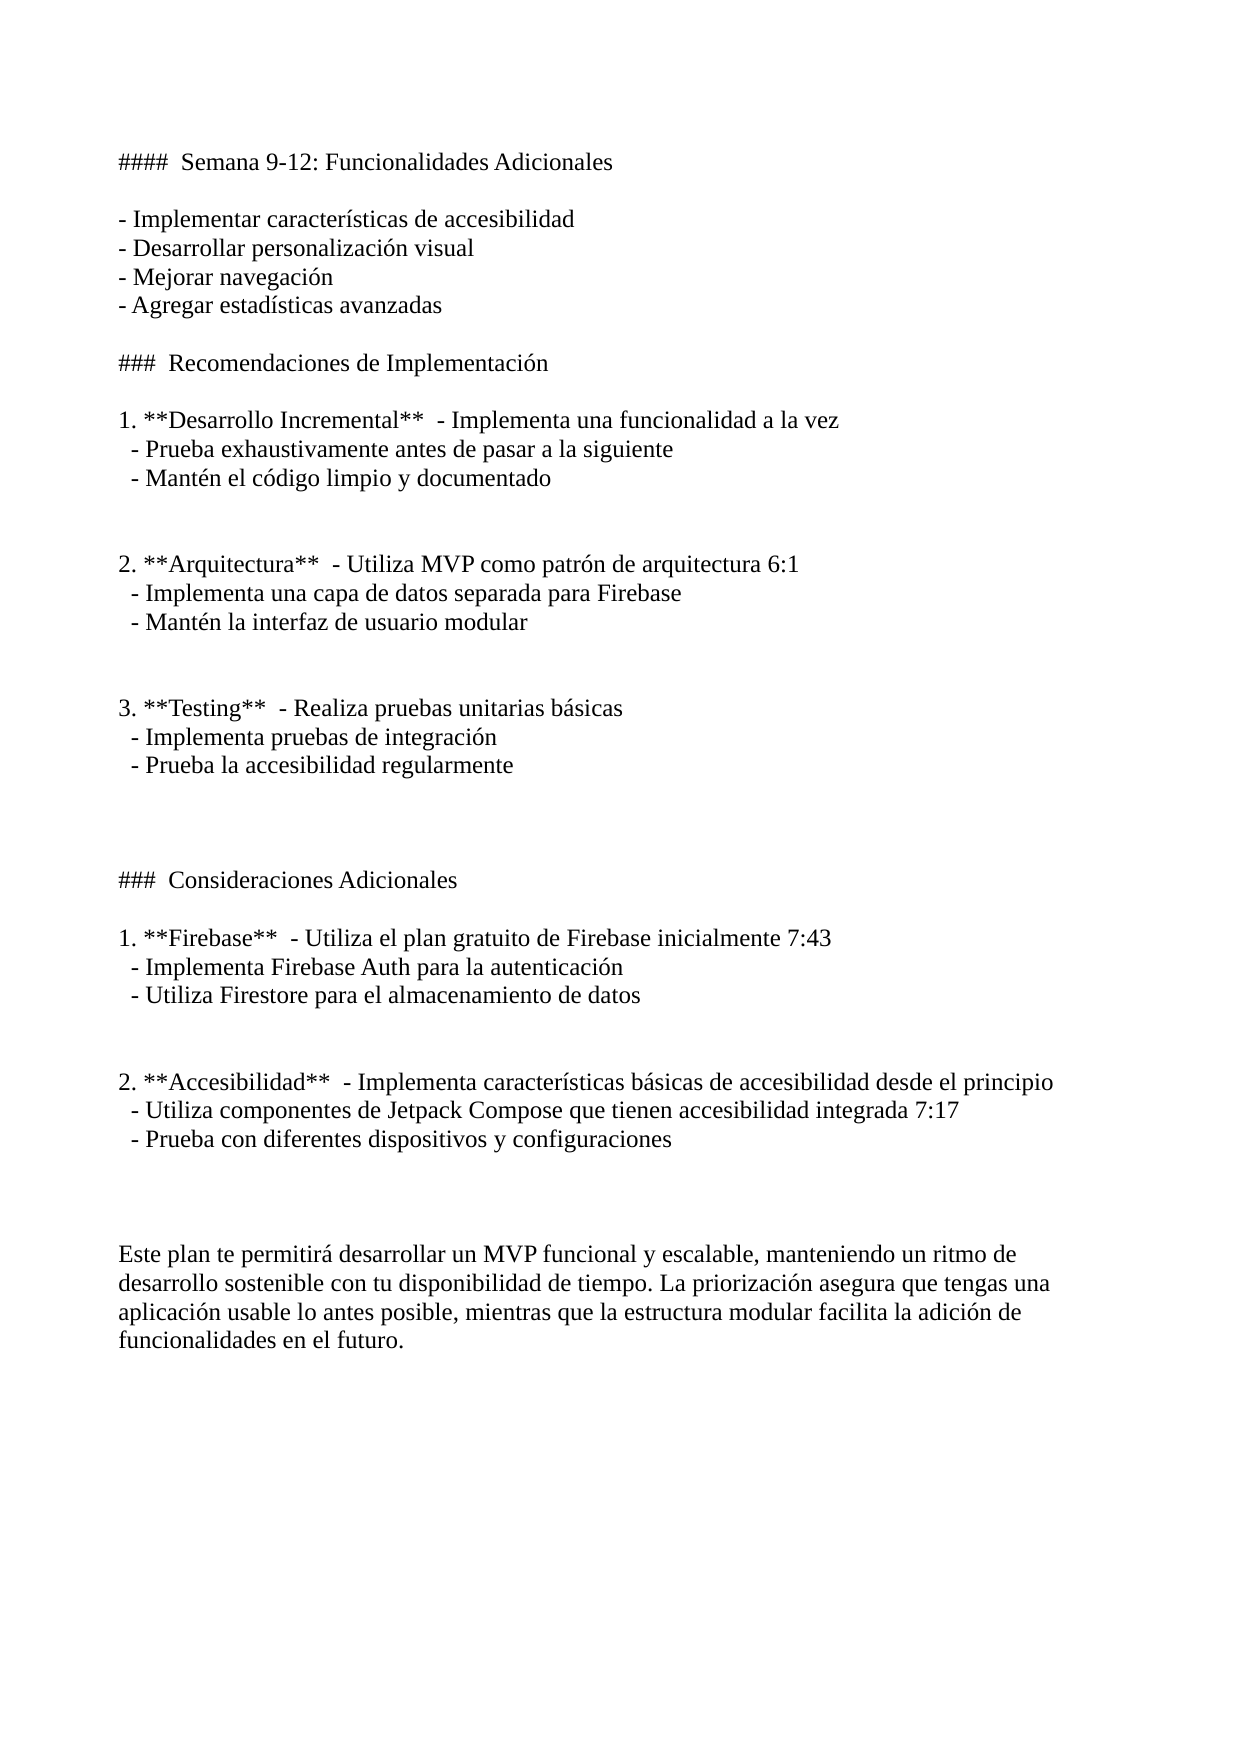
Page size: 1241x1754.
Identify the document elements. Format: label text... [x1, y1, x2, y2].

text ### Recomendaciones de Implementación [118, 348, 1122, 377]
text 2. **Accesibilidad** - Implementa características básicas de accesibilidad desde el principio [118, 1067, 1122, 1096]
text - Implementa pruebas de integración [118, 722, 1122, 751]
text 1. **Desarrollo Incremental** - Implementa una funcionalidad a la vez [118, 406, 1122, 434]
text - Mantén el código limpio y documentado [118, 463, 1122, 492]
text - Prueba la accesibilidad regularmente [118, 751, 1122, 779]
text 1. **Firebase** - Utiliza el plan gratuito de Firebase inicialmente 7:43 [118, 923, 1122, 952]
text - Utiliza componentes de Jetpack Compose que tienen accesibilidad integrada 7:17 [118, 1096, 1122, 1124]
text - Implementar características de accesibilidad [118, 204, 1122, 233]
text - Agregar estadísticas avanzadas [118, 291, 1122, 319]
text 3. **Testing** - Realiza pruebas unitarias básicas [118, 693, 1122, 722]
text - Prueba con diferentes dispositivos y configuraciones [118, 1124, 1122, 1153]
text - Utiliza Firestore para el almacenamiento de datos [118, 981, 1122, 1009]
text - Implementa una capa de datos separada para Firebase [118, 578, 1122, 607]
text Este plan te permitirá desarrollar un MVP funcional y escalable, manteniendo un ritmo de desarrollo sostenible con tu disponibilidad de tiempo. La priorización asegura que tengas una aplicación usable lo antes posible, mientras que la estructura modular facilita la adición de funcionalidades en el futuro. [118, 1239, 1122, 1354]
text #### Semana 9-12: Funcionalidades Adicionales [118, 147, 1122, 176]
text - Prueba exhaustivamente antes de pasar a la siguiente [118, 434, 1122, 463]
text - Implementa Firebase Auth para la autenticación [118, 952, 1122, 981]
text ### Consideraciones Adicionales [118, 866, 1122, 894]
text - Mejorar navegación [118, 262, 1122, 291]
text - Desarrollar personalización visual [118, 233, 1122, 262]
text 2. **Arquitectura** - Utiliza MVP como patrón de arquitectura 6:1 [118, 549, 1122, 578]
text - Mantén la interfaz de usuario modular [118, 607, 1122, 636]
